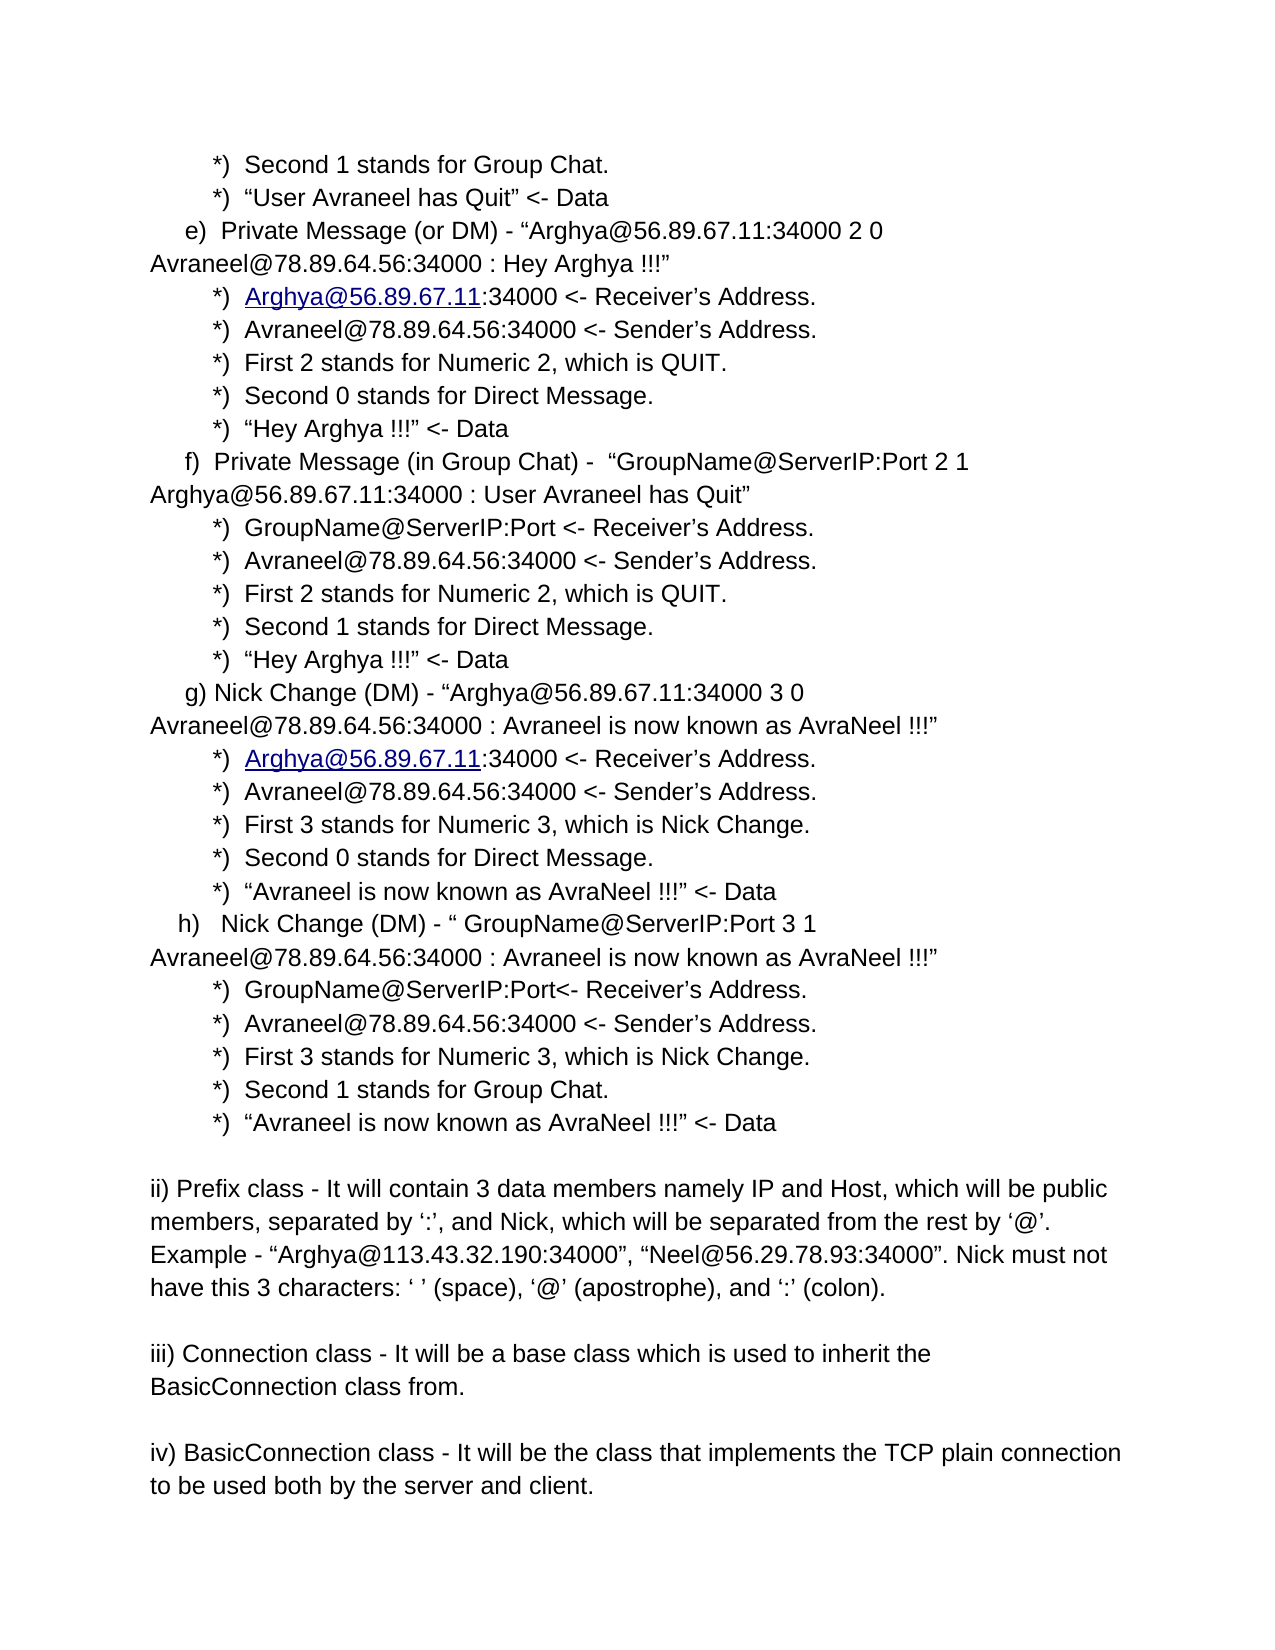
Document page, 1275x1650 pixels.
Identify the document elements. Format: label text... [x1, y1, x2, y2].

text *) Arghya@56.89.67.11:34000 <- Receiver’s Address. [150, 744, 1125, 773]
text g) Nick Change (DM) - “Arghya@56.89.67.11:34000 3 0 Avraneel@78.89.64.56:34000 : Avraneel is now known as AvraNeel !!!” [150, 678, 1125, 740]
text *) GroupName@ServerIP:Port<- Receiver’s Address. [150, 976, 1125, 1004]
text Example - “Arghya@113.43.32.190:34000”, “Neel@56.29.78.93:34000”. Nick must not have this 3 characters: ‘ ’ (space), ‘@’ (apostrophe), and ‘:’ (colon). [150, 1240, 1125, 1301]
text *) Avraneel@78.89.64.56:34000 <- Sender’s Address. [150, 546, 1125, 575]
text h) Nick Change (DM) - “ GroupName@ServerIP:Port 3 1 Avraneel@78.89.64.56:34000 : Avraneel is now known as AvraNeel !!!” [150, 909, 1125, 971]
text *) “Avraneel is now known as AvraNeel !!!” <- Data [150, 1108, 1125, 1136]
text iii) Connection class - It will be a base class which is used to inherit the BasicConnection class from. [150, 1339, 1125, 1401]
text *) Arghya@56.89.67.11:34000 <- Receiver’s Address. [150, 282, 1125, 311]
text *) “Avraneel is now known as AvraNeel !!!” <- Data [150, 876, 1125, 905]
text iv) BasicConnection class - It will be the class that implements the TCP plain connection to be used both by the server and client. [150, 1438, 1125, 1499]
text *) First 3 stands for Numeric 3, which is Nick Change. [150, 1042, 1125, 1070]
text ii) Prefix class - It will contain 3 data members namely IP and Host, which will be public members, separated by ‘:’, and Nick, which will be separated from the rest by ‘@’. [150, 1174, 1125, 1235]
text *) Second 0 stands for Direct Message. [150, 843, 1125, 872]
text *) Second 1 stands for Direct Message. [150, 612, 1125, 641]
text *) First 3 stands for Numeric 3, which is Nick Change. [150, 810, 1125, 839]
text *) “Hey Arghya !!!” <- Data [150, 414, 1125, 443]
text f) Private Message (in Group Chat) - “GroupName@ServerIP:Port 2 1 Arghya@56.89.67.11:34000 : User Avraneel has Quit” [150, 447, 1125, 509]
text *) Second 1 stands for Group Chat. [150, 1074, 1125, 1103]
text *) Avraneel@78.89.64.56:34000 <- Sender’s Address. [150, 315, 1125, 344]
text *) “Hey Arghya !!!” <- Data [150, 645, 1125, 674]
text *) Second 0 stands for Direct Message. [150, 381, 1125, 410]
text *) First 2 stands for Numeric 2, which is QUIT. [150, 348, 1125, 377]
text *) Avraneel@78.89.64.56:34000 <- Sender’s Address. [150, 1008, 1125, 1037]
text *) First 2 stands for Numeric 2, which is QUIT. [150, 579, 1125, 608]
text e) Private Message (or DM) - “Arghya@56.89.67.11:34000 2 0 Avraneel@78.89.64.56:34000 : Hey Arghya !!!” [150, 216, 1125, 278]
text *) “User Avraneel has Quit” <- Data [150, 183, 1125, 212]
text *) GroupName@ServerIP:Port <- Receiver’s Address. [150, 513, 1125, 542]
text *) Second 1 stands for Group Chat. [150, 150, 1125, 179]
text *) Avraneel@78.89.64.56:34000 <- Sender’s Address. [150, 777, 1125, 806]
